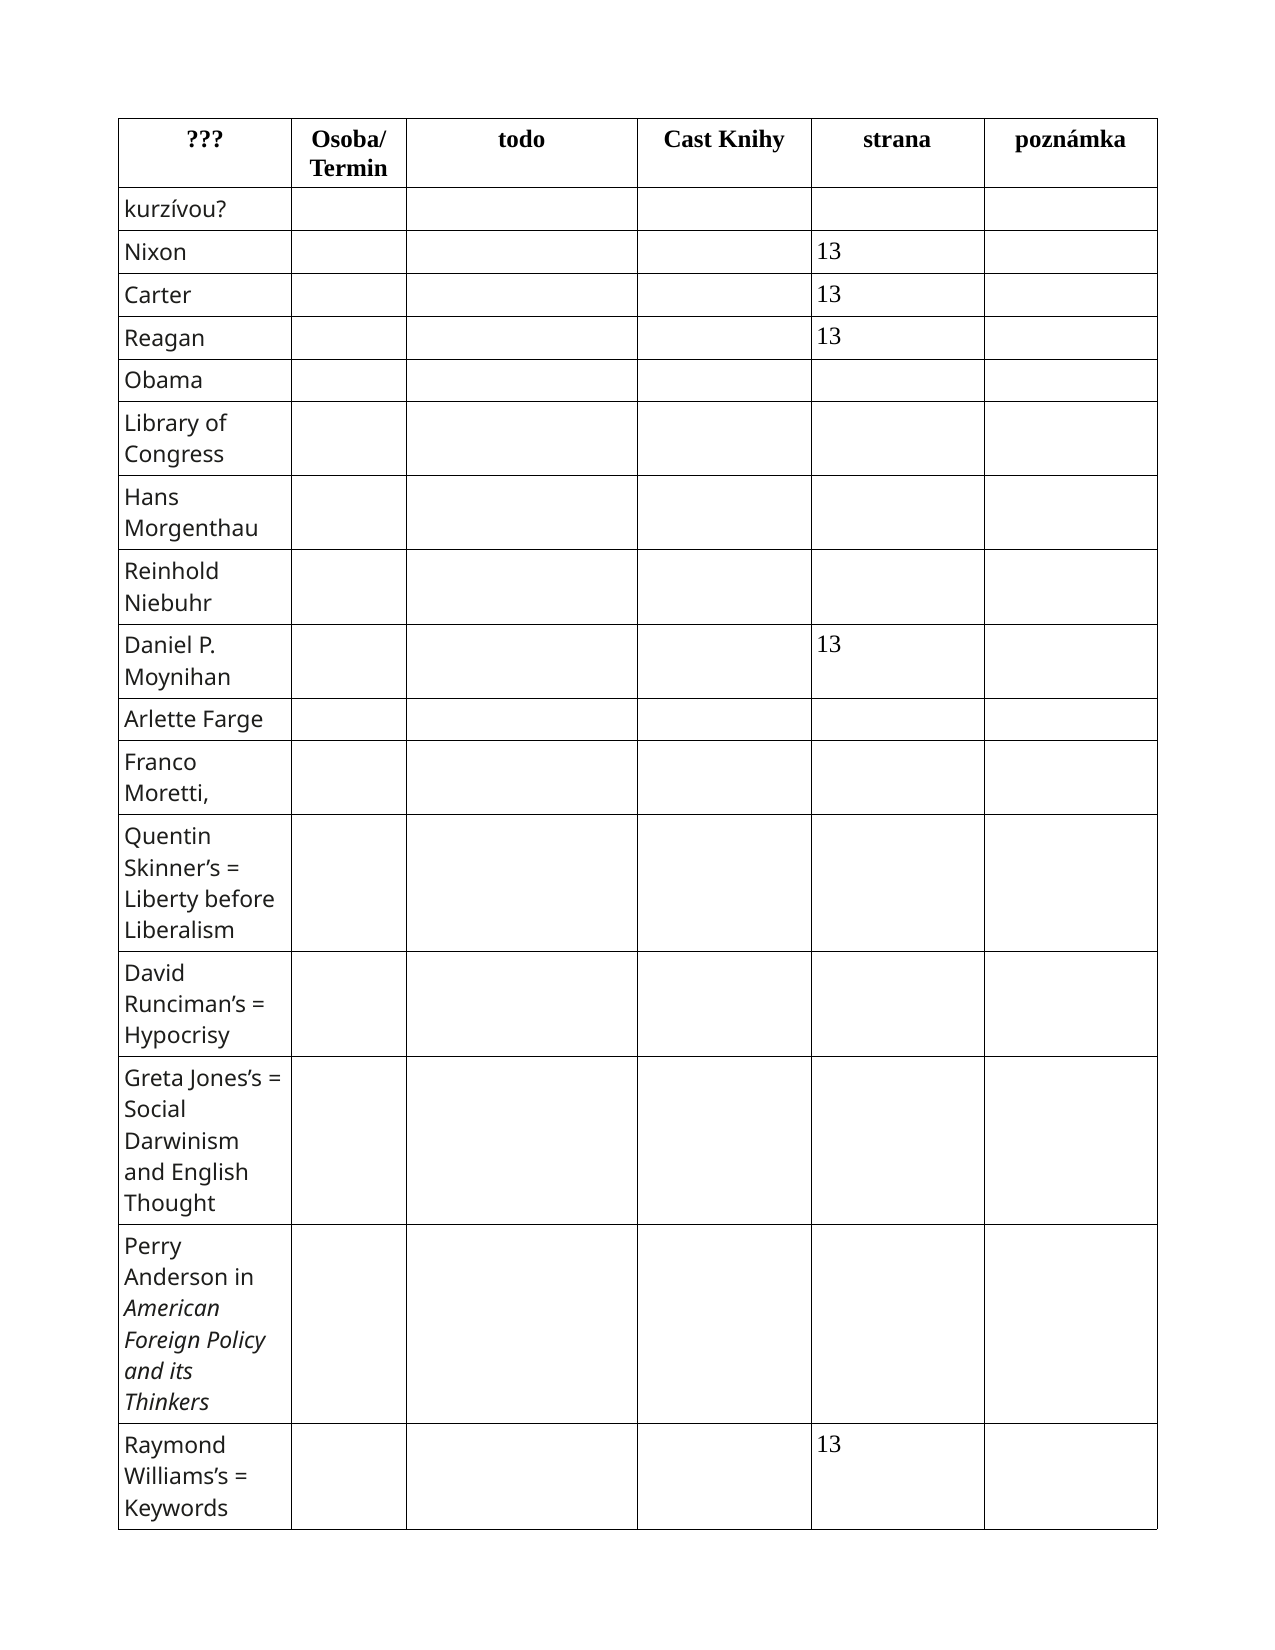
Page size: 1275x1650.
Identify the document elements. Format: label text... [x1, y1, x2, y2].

table_cell [638, 1225, 811, 1423]
table_cell [292, 1225, 406, 1423]
table_cell [407, 952, 637, 1056]
table_cell [985, 402, 1157, 475]
table_cell [638, 952, 811, 1056]
table_cell [812, 360, 984, 401]
table_cell Obama [119, 360, 291, 401]
table_cell [292, 1057, 406, 1224]
table_cell [292, 625, 406, 697]
table_cell [985, 952, 1157, 1056]
table_cell [638, 360, 811, 401]
table_cell [292, 476, 406, 549]
table_cell 13 [812, 274, 984, 316]
table_cell [292, 815, 406, 951]
table_cell [812, 1057, 984, 1224]
table_cell Carter [119, 274, 291, 316]
table_cell [985, 1225, 1157, 1423]
table_cell [292, 1424, 406, 1528]
table_cell [985, 815, 1157, 951]
table_cell [985, 550, 1157, 623]
table_cell 13 [812, 231, 984, 273]
table_cell [407, 476, 637, 549]
table_cell [985, 188, 1157, 230]
table_cell Raymond Williams’s = Keywords [119, 1424, 291, 1528]
table_cell [292, 231, 406, 273]
table_cell [292, 741, 406, 814]
table_cell [292, 317, 406, 358]
table_cell [407, 815, 637, 951]
table_cell [292, 188, 406, 230]
table_header poznámka [985, 119, 1157, 187]
table_cell [407, 699, 637, 740]
table_cell Library of Congress [119, 402, 291, 475]
table_cell Hans Morgenthau [119, 476, 291, 549]
table_cell Reinhold Niebuhr [119, 550, 291, 623]
table_cell [407, 1057, 637, 1224]
table_header ??? [119, 119, 291, 187]
table_cell [407, 550, 637, 623]
table_cell Reagan [119, 317, 291, 358]
table_header strana [812, 119, 984, 187]
table_header todo [407, 119, 637, 187]
table_cell Perry Anderson in American Foreign Policy and its Thinkers [119, 1225, 291, 1423]
table_cell [638, 1057, 811, 1224]
table_cell Daniel P. Moynihan [119, 625, 291, 697]
table_cell [407, 188, 637, 230]
table_cell [985, 317, 1157, 358]
table_cell Nixon [119, 231, 291, 273]
table_cell [812, 1225, 984, 1423]
table_cell [407, 402, 637, 475]
table_cell [985, 231, 1157, 273]
table_cell 13 [812, 317, 984, 358]
table_cell 13 [812, 1424, 984, 1528]
table_cell [292, 274, 406, 316]
table_cell Arlette Farge [119, 699, 291, 740]
table_cell kurzívou? [119, 188, 291, 230]
table_cell [292, 360, 406, 401]
table_cell [407, 231, 637, 273]
table_cell [985, 625, 1157, 697]
table_cell Greta Jones’s = Social Darwinism and English Thought [119, 1057, 291, 1224]
table_cell David Runciman’s = Hypocrisy [119, 952, 291, 1056]
table_cell [812, 699, 984, 740]
table_cell [638, 550, 811, 623]
table_cell Quentin Skinner’s = Liberty before Liberalism [119, 815, 291, 951]
table_header Cast Knihy [638, 119, 811, 187]
table_cell [985, 699, 1157, 740]
table_cell [638, 1424, 811, 1528]
table_cell [407, 360, 637, 401]
table_cell [812, 188, 984, 230]
table_cell [985, 741, 1157, 814]
table_cell [638, 699, 811, 740]
table_cell [638, 476, 811, 549]
table_cell [407, 1424, 637, 1528]
table_cell [638, 815, 811, 951]
table_cell [985, 274, 1157, 316]
table_cell [292, 699, 406, 740]
table_cell [812, 952, 984, 1056]
table_cell [292, 952, 406, 1056]
table_header Osoba/ Termin [292, 119, 406, 187]
table_cell [638, 402, 811, 475]
table_cell [985, 476, 1157, 549]
table_cell [638, 741, 811, 814]
table_cell [407, 1225, 637, 1423]
table_cell [292, 402, 406, 475]
table_cell [292, 550, 406, 623]
table_cell [812, 402, 984, 475]
table_cell [812, 815, 984, 951]
table_cell [407, 274, 637, 316]
table_cell [407, 625, 637, 697]
table_cell [638, 317, 811, 358]
table_cell Franco Moretti, [119, 741, 291, 814]
table_cell [407, 741, 637, 814]
table_cell [638, 231, 811, 273]
table_cell [985, 360, 1157, 401]
table_cell 13 [812, 625, 984, 697]
table_cell [638, 188, 811, 230]
table_cell [985, 1424, 1157, 1528]
table_cell [638, 625, 811, 697]
table_cell [812, 476, 984, 549]
table_cell [985, 1057, 1157, 1224]
table_cell [407, 317, 637, 358]
table_cell [812, 741, 984, 814]
table_cell [812, 550, 984, 623]
table_cell [638, 274, 811, 316]
